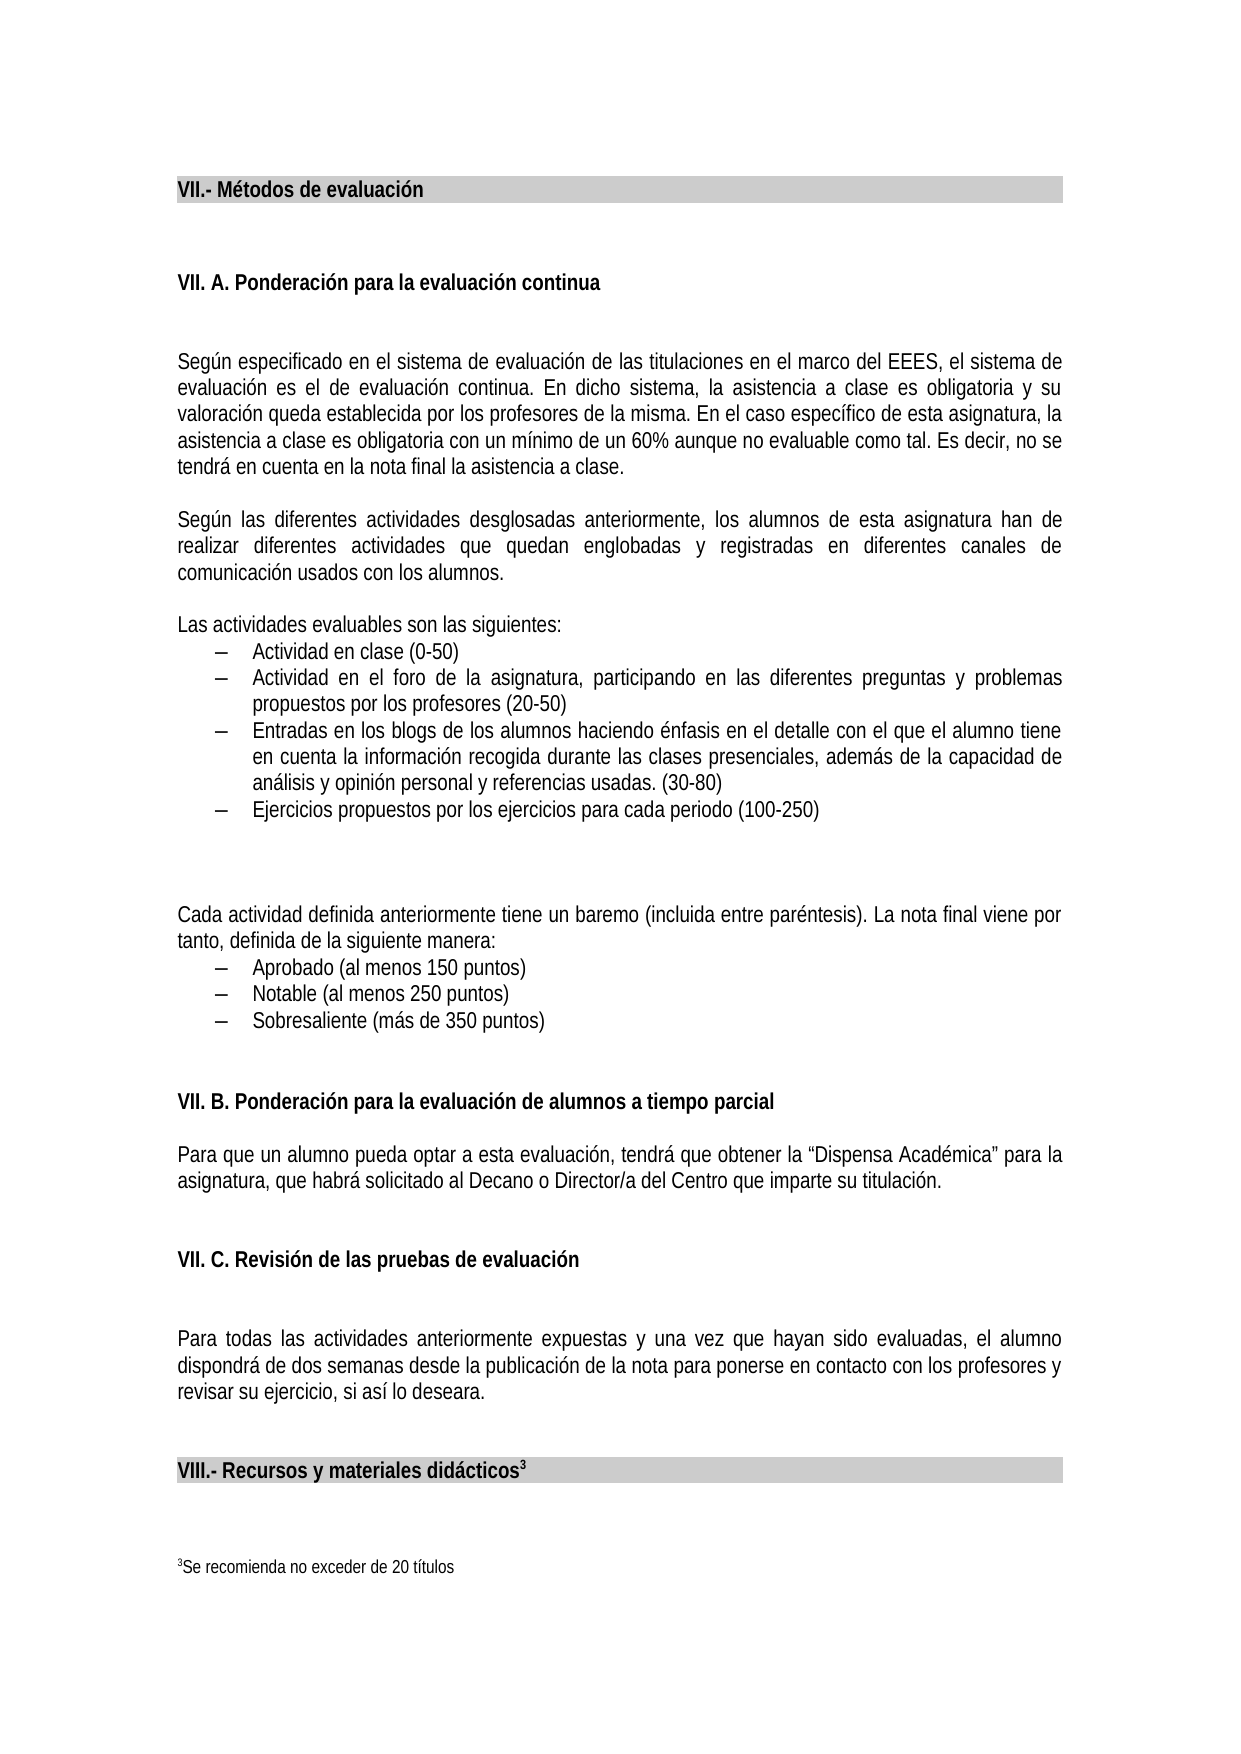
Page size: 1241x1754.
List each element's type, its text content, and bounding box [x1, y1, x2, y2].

list Actividad en el foro de la asignatura, participando en las diferentes preguntas y problemas propuestos por los profesores (20-50) [215, 664, 1063, 717]
text VII. B. Ponderación para la evaluación de alumnos a tiempo parcial [177, 1088, 1063, 1114]
list Actividad en clase (0-50) [215, 638, 1063, 664]
text VII. C. Revisión de las pruebas de evaluación [177, 1246, 1063, 1272]
text VII. A. Ponderación para la evaluación continua [177, 269, 1063, 295]
text Según especificado en el sistema de evaluación de las titulaciones en el marco del EEES, el sistema de evaluación es el de evaluación continua. En dicho sistema, la asistencia a clase es obligatoria y su valoración queda establecida por los profesores de la misma. En el caso específico de esta asignatura, la asistencia a clase es obligatoria con un mínimo de un 60% aunque no evaluable como tal. Es decir, no se tendrá en cuenta en la nota final la asistencia a clase. [177, 348, 1063, 479]
list Ejercicios propuestos por los ejercicios para cada periodo (100-250) [215, 796, 1063, 822]
list Sobresaliente (más de 350 puntos) [215, 1007, 1063, 1033]
text Según las diferentes actividades desglosadas anteriormente, los alumnos de esta asignatura han de realizar diferentes actividades que quedan englobadas y registradas en diferentes canales de comunicación usados con los alumnos. [177, 506, 1063, 585]
text Para que un alumno pueda optar a esta evaluación, tendrá que obtener la “Dispensa Académica” para la asignatura, que habrá solicitado al Decano o Director/a del Centro que imparte su titulación. [177, 1141, 1063, 1193]
list Aprobado (al menos 150 puntos) [215, 954, 1063, 980]
list Notable (al menos 250 puntos) [215, 980, 1063, 1007]
text Se recomienda no exceder de 20 títulos [177, 1556, 1063, 1577]
list Entradas en los blogs de los alumnos haciendo énfasis en el detalle con el que el alumno tiene en cuenta la información recogida durante las clases presenciales, además de la capacidad de análisis y opinión personal y referencias usadas. (30-80) [215, 717, 1063, 796]
text VII.- Métodos de evaluación [177, 176, 1063, 203]
text VIII.- Recursos y materiales didácticos [177, 1457, 1063, 1483]
text Para todas las actividades anteriormente expuestas y una vez que hayan sido evaluadas, el alumno dispondrá de dos semanas desde la publicación de la nota para ponerse en contacto con los profesores y revisar su ejercicio, si así lo deseara. [177, 1325, 1063, 1404]
text Cada actividad definida anteriormente tiene un baremo (incluida entre paréntesis). La nota final viene por tanto, definida de la siguiente manera: [177, 901, 1063, 954]
text Las actividades evaluables son las siguientes: [177, 611, 1063, 638]
